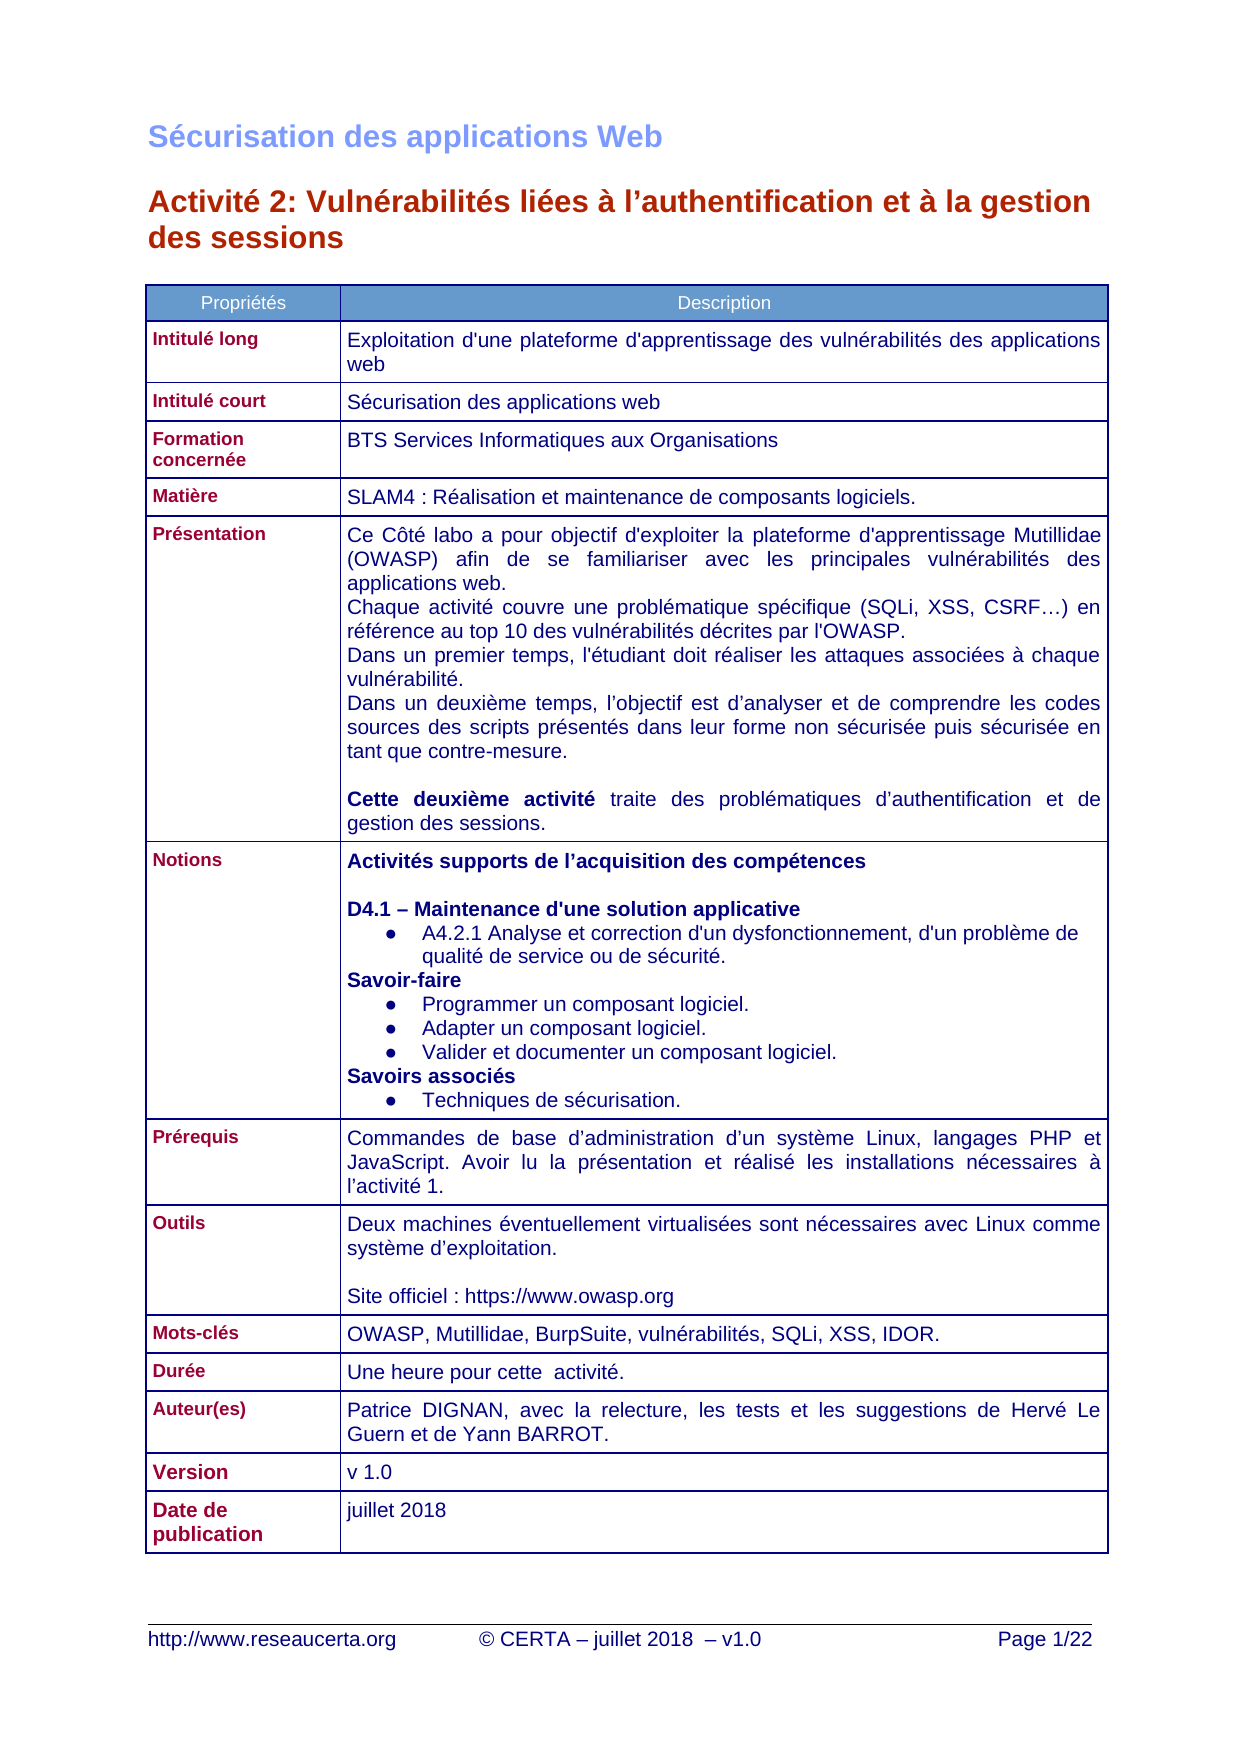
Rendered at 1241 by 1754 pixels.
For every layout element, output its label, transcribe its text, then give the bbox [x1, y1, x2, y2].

table_cell Présentation [147, 517, 340, 841]
table_cell Ce Côté labo a pour objectif d'exploiter la plateforme d'apprentissage Mutillidae (OWASP) afin de se familiariser avec les principales vulnérabilités des applications web. Chaque activité couvre une problématique spécifique (SQLi, XSS, CSRF…) en référence au top 10 des vulnérabilités décrites par l'OWASP. Dans un premier temps, l'étudiant doit réaliser les attaques associées à chaque vulnérabilité. Dans un deuxième temps, l’objectif est d’analyser et de comprendre les codes sources des scripts présentés dans leur forme non sécurisée puis sécurisée en tant que contre-mesure. Cette deuxième activité traite des problématiques d’authentification et de gestion des sessions. [341, 517, 1107, 841]
table_cell Activités supports de l’acquisition des compétences D4.1 – Maintenance d'une solution applicative A4.2.1 Analyse et correction d'un dysfonctionnement, d'un problème de qualité de service ou de sécurité. Savoir-faire Programmer un composant logiciel. Adapter un composant logiciel. Valider et documenter un composant logiciel. Savoirs associés Techniques de sécurisation. [341, 842, 1107, 1118]
table_cell v 1.0 [341, 1454, 1107, 1490]
table_cell Matière [147, 479, 340, 515]
table_cell SLAM4 : Réalisation et maintenance de composants logiciels. [341, 479, 1107, 515]
table_cell Commandes de base d’administration d’un système Linux, langages PHP et JavaScript. Avoir lu la présentation et réalisé les installations nécessaires à l’activité 1. [341, 1120, 1107, 1204]
table_cell Version [147, 1454, 340, 1490]
table_header Description [341, 286, 1107, 320]
table_cell Auteur(es) [147, 1392, 340, 1452]
table_cell Date de publication [147, 1492, 340, 1552]
table_cell Patrice DIGNAN, avec la relecture, les tests et les suggestions de Hervé Le Guern et de Yann BARROT. [341, 1392, 1107, 1452]
table_cell Mots-clés [147, 1316, 340, 1352]
table_cell Notions [147, 842, 340, 1118]
table_cell Une heure pour cette activité. [341, 1354, 1107, 1390]
table_cell Intitulé long [147, 322, 340, 382]
table_cell Formation concernée [147, 422, 340, 477]
table_cell Prérequis [147, 1120, 340, 1204]
table_cell Outils [147, 1206, 340, 1314]
text Sécurisation des applications Web [148, 118, 1092, 154]
table_cell Exploitation d'une plateforme d'apprentissage des vulnérabilités des applications web [341, 322, 1107, 382]
table_cell Deux machines éventuellement virtualisées sont nécessaires avec Linux comme système d’exploitation. Site officiel : https://www.owasp.org [341, 1206, 1107, 1314]
table_header Propriétés [147, 286, 340, 320]
table_cell juillet 2018 [341, 1492, 1107, 1552]
table_cell BTS Services Informatiques aux Organisations [341, 422, 1107, 477]
table_cell Intitulé court [147, 383, 340, 420]
table_cell Durée [147, 1354, 340, 1390]
subtitle Activité 2: Vulnérabilités liées à l’authentification et à la gestion des sessions [148, 183, 1092, 255]
table_cell Sécurisation des applications web [341, 383, 1107, 420]
table_cell OWASP, Mutillidae, BurpSuite, vulnérabilités, SQLi, XSS, IDOR. [341, 1316, 1107, 1352]
